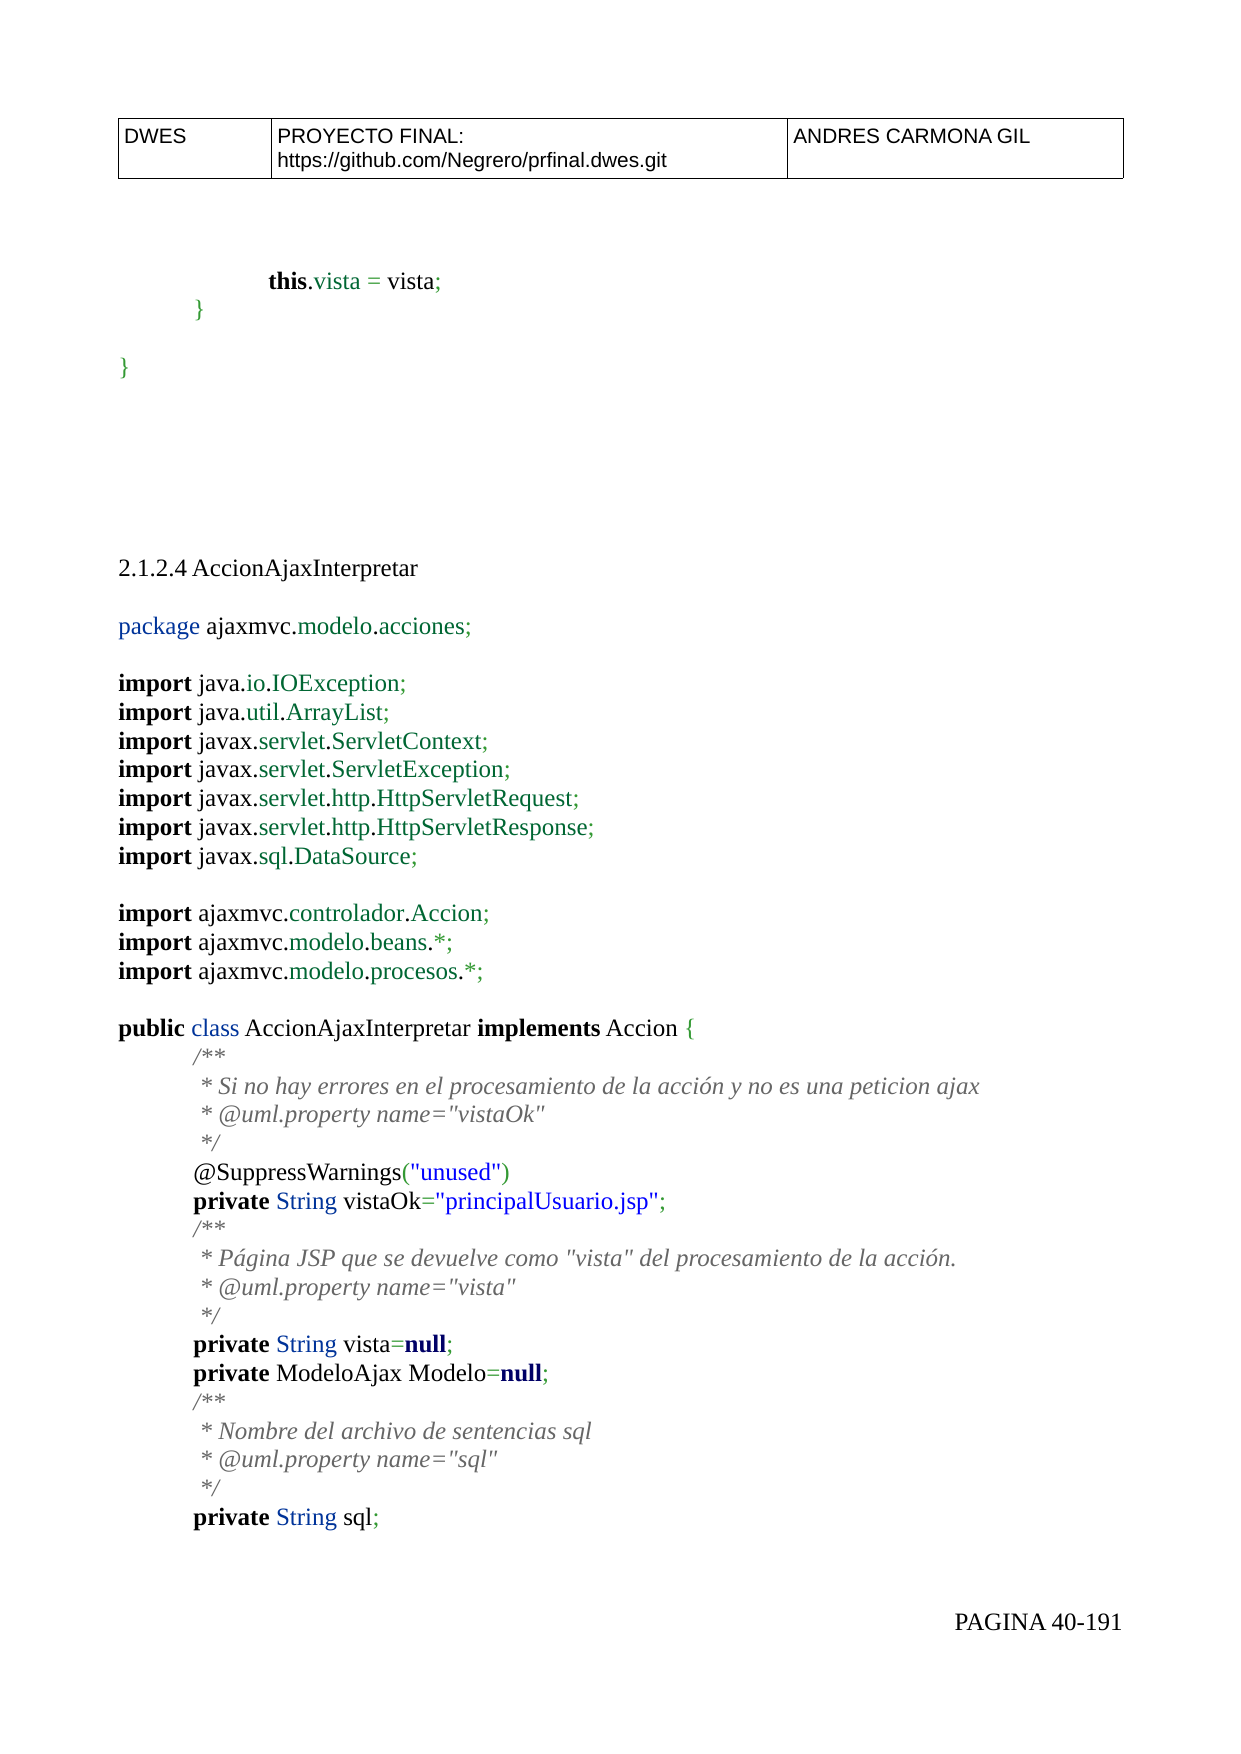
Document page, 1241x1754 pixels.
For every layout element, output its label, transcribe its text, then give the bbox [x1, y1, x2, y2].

text import ajaxmvc.modelo.beans.*; [118, 927, 1122, 956]
text import ajaxmvc.modelo.procesos.*; [118, 956, 1122, 984]
text */ [118, 1473, 1122, 1502]
text import javax.sql.DataSource; [118, 841, 1122, 869]
text import javax.servlet.http.HttpServletRequest; [118, 783, 1122, 812]
text /** [118, 1042, 1122, 1071]
text import javax.servlet.http.HttpServletResponse; [118, 812, 1122, 841]
text private String sql; [118, 1502, 1122, 1531]
text import javax.servlet.ServletException; [118, 754, 1122, 783]
text private ModeloAjax Modelo=null; [118, 1358, 1122, 1387]
text */ [118, 1128, 1122, 1157]
text 2.1.2.4 AccionAjaxInterpretar [118, 553, 1122, 582]
text * @uml.property name="sql" [118, 1444, 1122, 1473]
text * Si no hay errores en el procesamiento de la acción y no es una peticion ajax [118, 1071, 1122, 1099]
text import java.io.IOException; [118, 668, 1122, 697]
text import ajaxmvc.controlador.Accion; [118, 898, 1122, 927]
text import java.util.ArrayList; [118, 697, 1122, 726]
text import javax.servlet.ServletContext; [118, 726, 1122, 754]
text private String vista=null; [118, 1329, 1122, 1358]
text } [118, 294, 1122, 323]
text this.vista = vista; [118, 266, 1122, 294]
text @SuppressWarnings("unused") [118, 1157, 1122, 1186]
text /** [118, 1214, 1122, 1243]
text private String vistaOk="principalUsuario.jsp"; [118, 1186, 1122, 1214]
text * @uml.property name="vistaOk" [118, 1099, 1122, 1128]
text } [118, 352, 1122, 381]
text * Nombre del archivo de sentencias sql [118, 1416, 1122, 1444]
text */ [118, 1301, 1122, 1329]
text package ajaxmvc.modelo.acciones; [118, 611, 1122, 639]
text public class AccionAjaxInterpretar implements Accion { [118, 1013, 1122, 1042]
text /** [118, 1387, 1122, 1416]
text * Página JSP que se devuelve como "vista" del procesamiento de la acción. [118, 1243, 1122, 1272]
text * @uml.property name="vista" [118, 1272, 1122, 1301]
